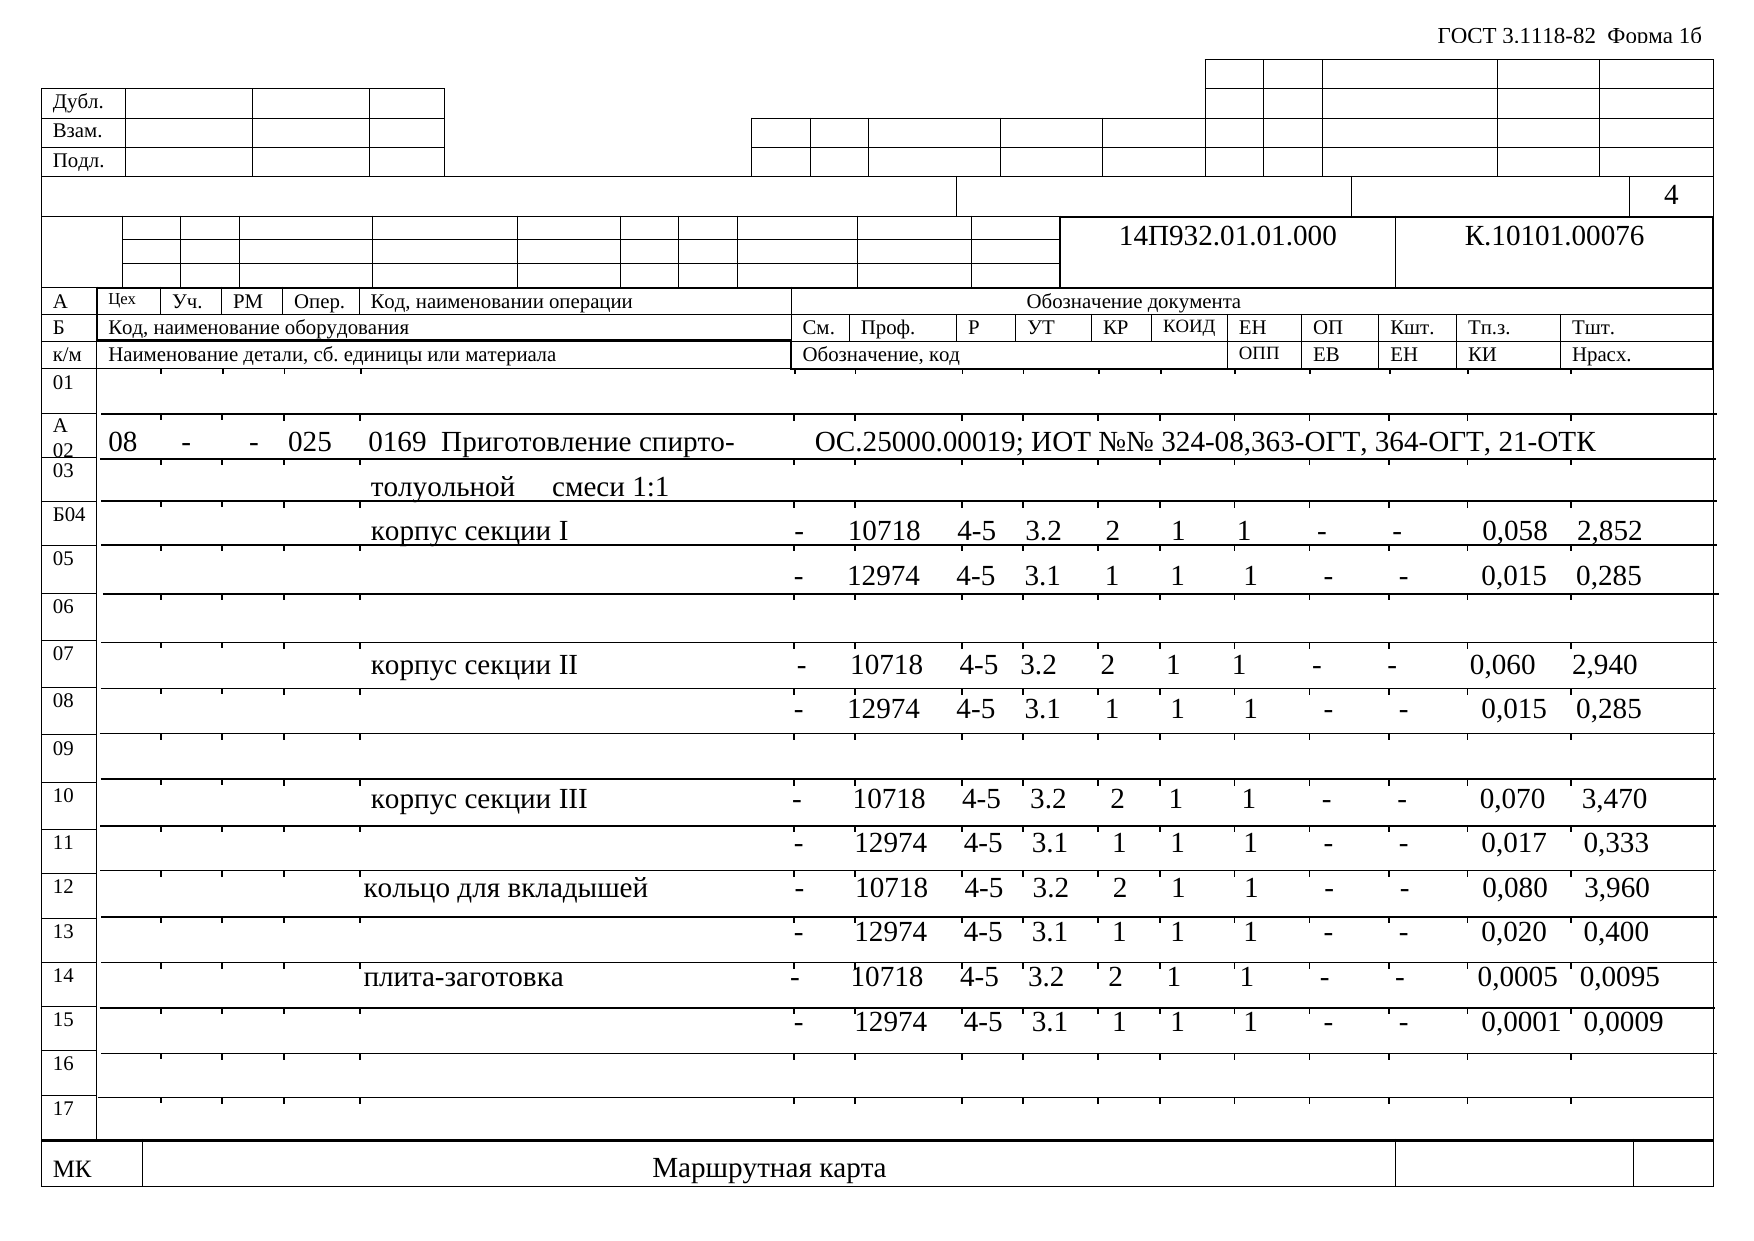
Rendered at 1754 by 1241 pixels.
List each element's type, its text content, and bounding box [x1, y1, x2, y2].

table_cell Подл. [42, 148, 125, 176]
table_cell 03 [42, 458, 96, 501]
table_cell А 02 [42, 414, 96, 457]
table_cell [1396, 1142, 1633, 1186]
table_cell [1264, 148, 1322, 176]
table_cell А [42, 288, 96, 314]
table_cell [373, 264, 517, 287]
table_header [41, 59, 1205, 88]
table_cell КИ [1457, 342, 1560, 368]
table_cell ЕВ [1302, 342, 1378, 368]
table_cell МК [42, 1142, 142, 1186]
table_cell [869, 119, 1000, 147]
table_cell Дубл. [42, 89, 125, 117]
table_cell [972, 264, 1059, 287]
table_cell [858, 264, 971, 287]
table_cell [1206, 89, 1263, 117]
table_header [1498, 60, 1599, 88]
table_cell Опер. [283, 289, 359, 314]
table_cell 01 [42, 369, 96, 412]
table_cell [1634, 1142, 1713, 1186]
table_cell ОПП [1228, 342, 1301, 368]
table_cell К.10101.00076 [1396, 218, 1712, 287]
table_cell [518, 240, 620, 263]
table_cell [621, 217, 678, 239]
table_cell [1352, 177, 1629, 216]
table_cell [123, 264, 180, 287]
table_cell [518, 264, 620, 287]
table_cell [42, 177, 956, 216]
table_cell Код, наименование оборудования [98, 315, 791, 339]
table_cell 05 [42, 546, 96, 592]
table_cell [370, 119, 444, 147]
table_cell 07 [42, 641, 96, 687]
table_header [1600, 60, 1713, 88]
table_cell Цех [98, 289, 160, 314]
table_cell [1206, 119, 1263, 147]
table_cell [253, 119, 369, 147]
table_cell Нрасх. [1561, 342, 1712, 368]
table_cell Маршрутная карта [143, 1142, 1395, 1186]
table_cell [1498, 148, 1599, 176]
table_cell 10 [42, 783, 96, 829]
table_cell 16 [42, 1051, 96, 1094]
table_cell [240, 264, 372, 287]
table_cell [1600, 119, 1713, 147]
table_cell 13 [42, 919, 96, 962]
table_cell [181, 264, 239, 287]
table_cell [972, 217, 1059, 239]
table_cell [1600, 89, 1713, 117]
table_cell [445, 118, 751, 176]
table_cell 17 [42, 1096, 96, 1139]
table_cell [972, 240, 1059, 263]
table_cell 4 [1630, 177, 1713, 216]
table_cell [373, 240, 517, 263]
table_cell ЕН [1228, 315, 1301, 341]
table_cell [240, 240, 372, 263]
table_cell ОП [1302, 315, 1378, 341]
table_cell [181, 217, 239, 239]
table_cell [253, 89, 369, 117]
table_header [1206, 60, 1263, 88]
table_cell [123, 240, 180, 263]
table_cell Наименование детали, сб. единицы или материала [97, 342, 790, 368]
table_cell [692, 88, 1205, 117]
table_cell [373, 217, 517, 239]
table_cell [1498, 119, 1599, 147]
table_cell 08 - - 025 0169 Приготовление спирто- ОС.25000.00019; ИОТ №№ 324-08,363-ОГТ, 364-ОГТ, 21-ОТК толуольной смеси 1:1 корпус секции I - 10718 4-5 3.2 2 1 1 - - 0,058 2,852 - 12974 4-5 3.1 1 1 1 - - 0,015 0,285 корпус секции II - 10718 4-5 3.2 2 1 1 - - 0,060 2,940 - 12974 4-5 3.1 1 1 1 - - 0,015 0,285 корпус секции III - 10718 4-5 3.2 2 1 1 - - 0,070 3,470 - 12974 4-5 3.1 1 1 1 - - 0,017 0,333 кольцо для вкладышей - 10718 4-5 3.2 2 1 1 - - 0,080 3,960 - 12974 4-5 3.1 1 1 1 - - 0,020 0,400 плита-заготовка - 10718 4-5 3.2 2 1 1 - - 0,0005 0,0095 - 12974 4-5 3.1 1 1 1 - - 0,0001 0,0009 [97, 369, 1713, 1139]
table_header [1323, 60, 1497, 88]
table_cell Тшт. [1561, 315, 1712, 341]
table_cell [370, 89, 444, 117]
table_cell к/м [42, 342, 96, 368]
table_cell [621, 240, 678, 263]
table_cell [518, 217, 620, 239]
table_cell Проф. [850, 315, 956, 341]
table_cell Б [42, 315, 96, 341]
table_cell [1323, 148, 1497, 176]
table_cell [679, 240, 737, 263]
table_cell [738, 264, 857, 287]
table_cell [1206, 148, 1263, 176]
table_cell [869, 148, 1000, 176]
table_cell [858, 240, 971, 263]
table_cell См.. [792, 315, 849, 341]
table_cell [1264, 89, 1322, 117]
table_cell РМ [222, 289, 282, 314]
table_cell Б04 [42, 502, 96, 545]
table_cell [621, 264, 678, 287]
table_cell КР [1092, 315, 1151, 341]
table_cell [738, 240, 857, 263]
table_cell 08 [42, 688, 96, 734]
table_cell [1323, 89, 1497, 117]
table_cell Кшт. [1379, 315, 1456, 341]
table_cell 11 [42, 830, 96, 873]
table_cell [123, 217, 180, 239]
table_cell [1264, 119, 1322, 147]
table_cell Уч. [161, 289, 221, 314]
table_cell ЕН [1379, 342, 1456, 368]
table_cell [1498, 89, 1599, 117]
table_cell [126, 119, 252, 147]
table_cell [858, 217, 971, 239]
table_cell 14 [42, 963, 96, 1006]
table_cell [126, 148, 252, 176]
table_cell 14П932.01.01.000 [1061, 218, 1395, 287]
table_cell [957, 177, 1351, 216]
table_cell Взам. [42, 119, 125, 147]
table_cell Код, наименовании операции [360, 289, 791, 314]
table_cell [1001, 119, 1102, 147]
table_cell [1600, 148, 1713, 176]
table_cell [752, 119, 810, 147]
table_cell [752, 148, 810, 176]
table_cell 12 [42, 874, 96, 917]
table_cell 09 [42, 735, 96, 782]
table_cell Тп.з. [1457, 315, 1560, 341]
table_cell [811, 119, 868, 147]
table_cell [42, 217, 122, 287]
table_cell Р [957, 315, 1015, 341]
table_header [1264, 60, 1322, 88]
table_cell УТ [1016, 315, 1091, 341]
table_cell [370, 148, 444, 176]
table_cell [679, 217, 737, 239]
table_cell [811, 148, 868, 176]
table_cell [240, 217, 372, 239]
table_cell [445, 88, 692, 117]
table_cell 15 [42, 1007, 96, 1050]
table_cell КОИД [1152, 315, 1227, 341]
table_cell [679, 264, 737, 287]
table_cell [1103, 119, 1205, 147]
table_cell [1001, 148, 1102, 176]
table_cell [1323, 119, 1497, 147]
table_cell [253, 148, 369, 176]
table_cell Обозначение документа [792, 289, 1712, 314]
table_cell [181, 240, 239, 263]
table_cell [126, 89, 252, 117]
table_cell [1103, 148, 1205, 176]
table_cell 06 [42, 594, 96, 640]
table_cell Обозначение, код [792, 342, 1227, 368]
table_cell [738, 217, 857, 239]
